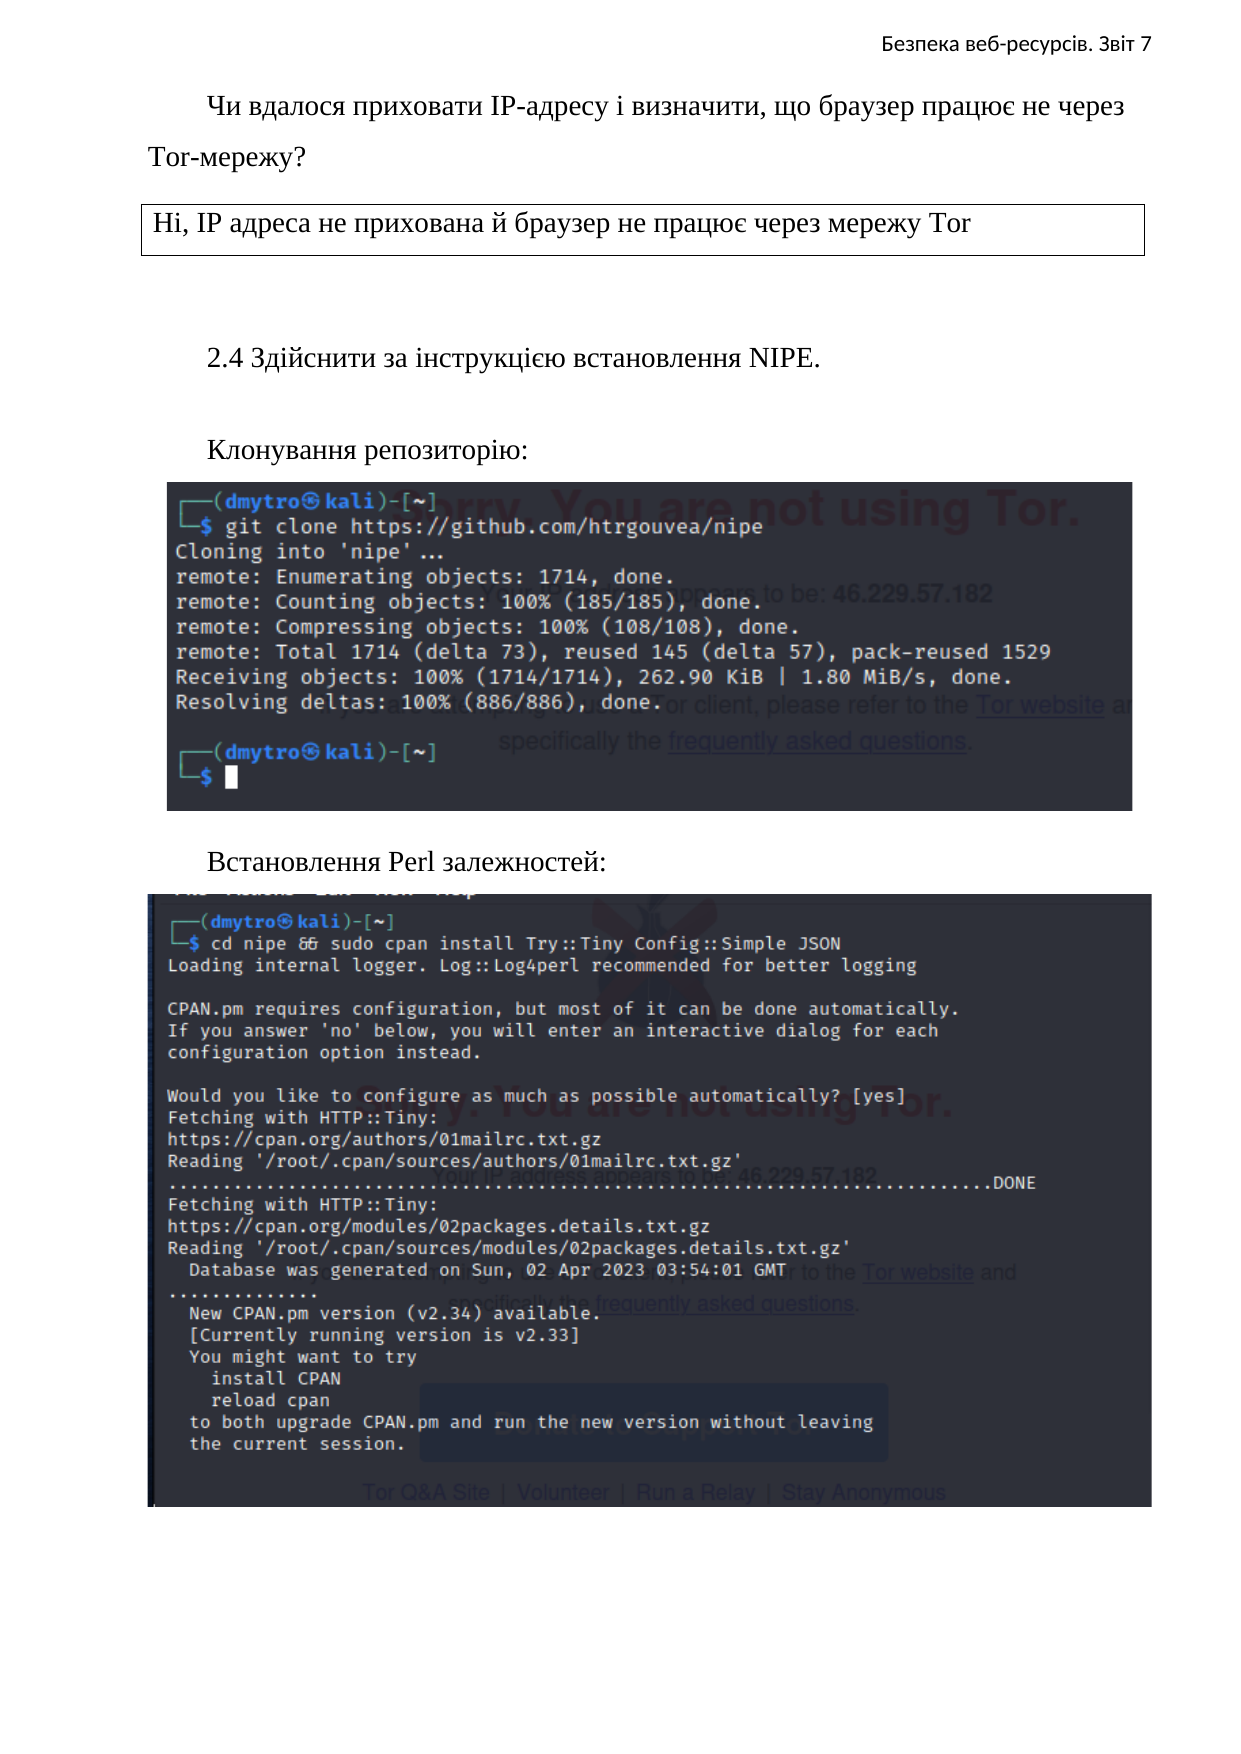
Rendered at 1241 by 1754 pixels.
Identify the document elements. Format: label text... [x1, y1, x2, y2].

list Клонування репозиторію: [148, 432, 1152, 466]
list 2.4 Здійснити за інструкцією встановлення NIPE. [148, 340, 1152, 373]
picture [147, 894, 1152, 1507]
list Чи вдалося приховати IP-адресу і визначити, що браузер працює не через Tor-мережу? [148, 88, 1152, 172]
table_header Ні, IP адреса не прихована й браузер не працює через мережу Tor [142, 205, 1144, 255]
list Встановлення Perl залежностей: [148, 482, 1152, 878]
picture [166, 482, 1133, 811]
